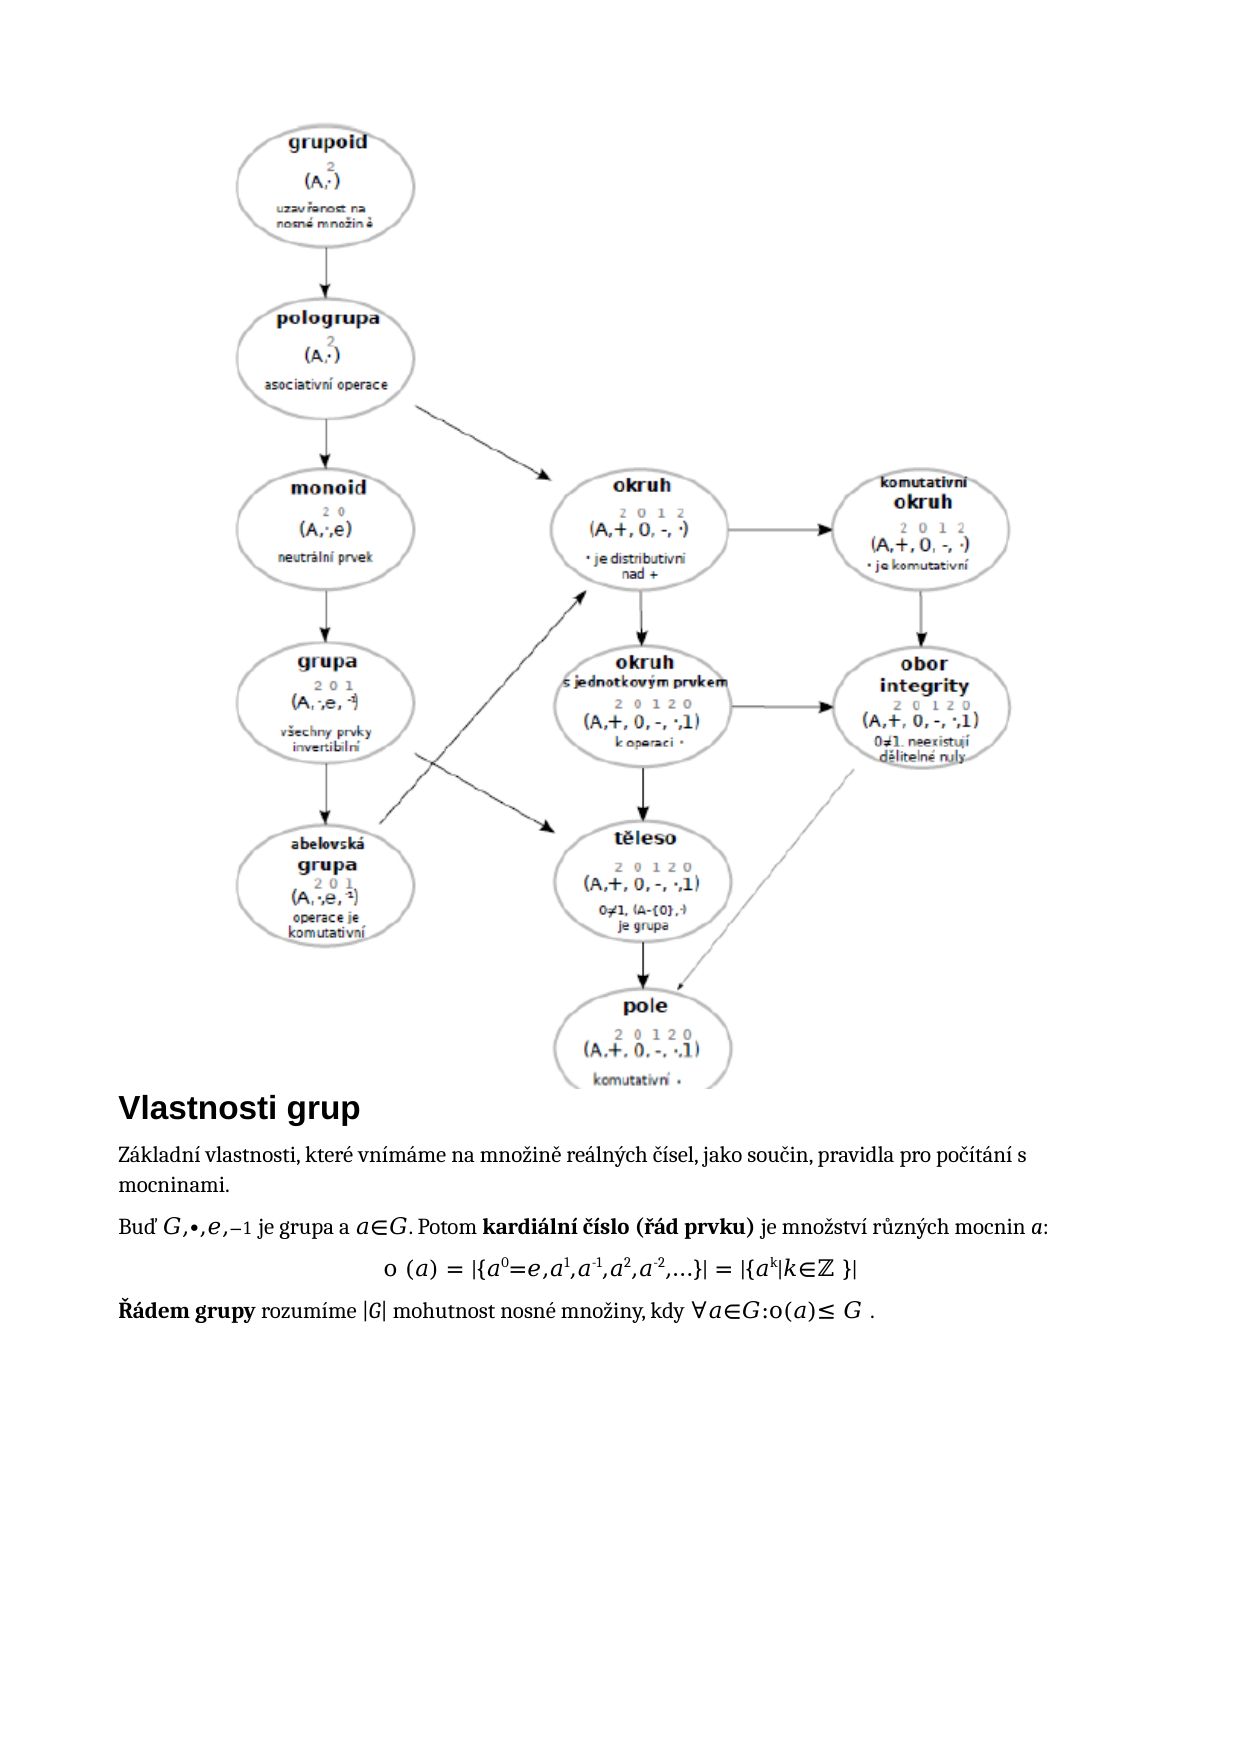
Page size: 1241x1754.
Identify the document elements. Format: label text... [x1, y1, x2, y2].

text Řádem grupy rozumíme |G| mohutnost nosné množiny, kdy ∀𝑎∈𝐺:o(𝑎)≤ 𝐺 . [118, 1295, 1122, 1324]
text o (𝑎) = |{𝑎0=𝑒,𝑎1,𝑎-1,𝑎2,𝑎-2,…}| = |{𝑎k|𝑘∈ℤ }| [118, 1253, 1122, 1282]
text Základní vlastnosti, které vnímáme na množině reálných čísel, jako součin, pravidla pro počítání s mocninami. [118, 1139, 1122, 1198]
subtitle Vlastnosti grup [118, 118, 1122, 1127]
text Buď 𝐺,∙,𝑒,−1 je grupa a 𝑎∈𝐺. Potom kardiální číslo (řád prvku) je množství různých mocnin a: [118, 1211, 1122, 1240]
